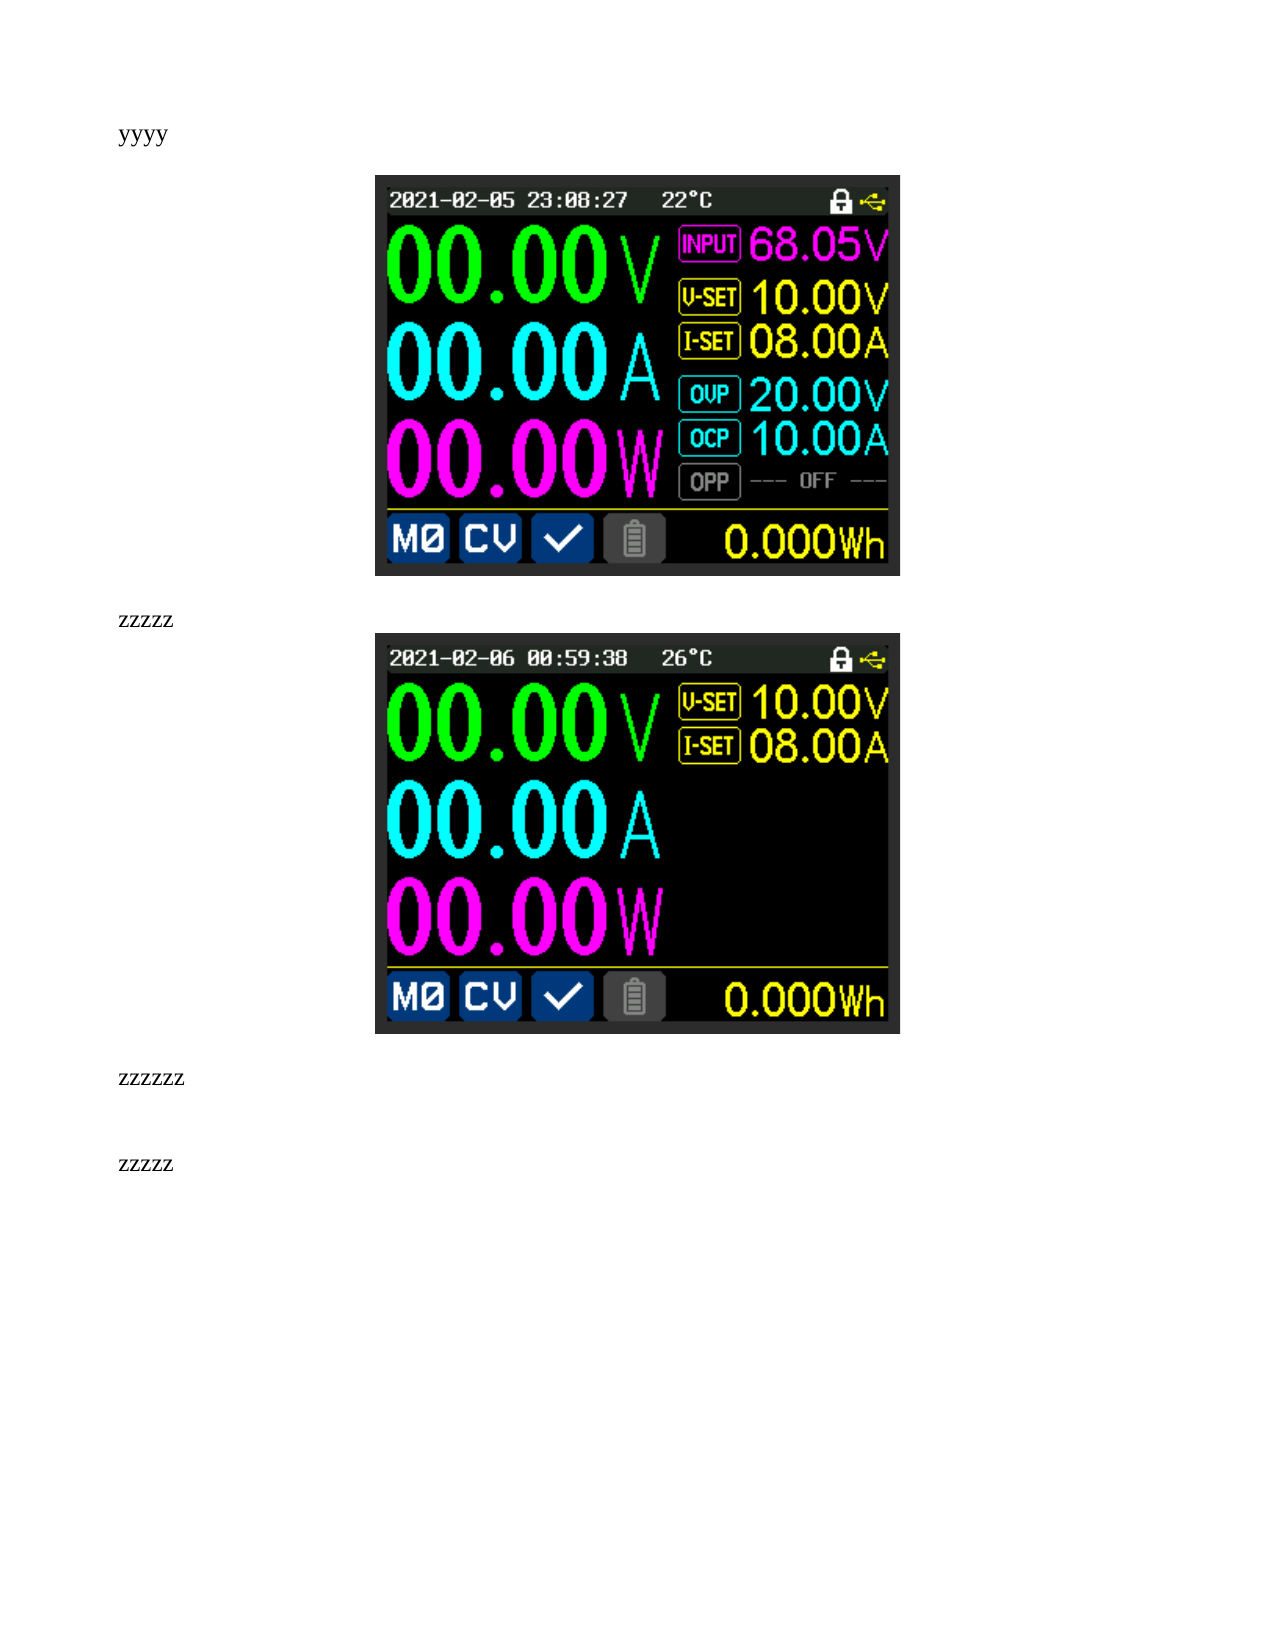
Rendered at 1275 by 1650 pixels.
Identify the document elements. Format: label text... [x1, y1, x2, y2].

text zzzzzz [118, 1062, 1157, 1091]
text zzzzz [118, 604, 1157, 633]
picture [375, 633, 901, 1034]
text yyyy [118, 118, 1157, 147]
picture [375, 175, 901, 576]
text zzzzz [118, 1148, 1157, 1177]
